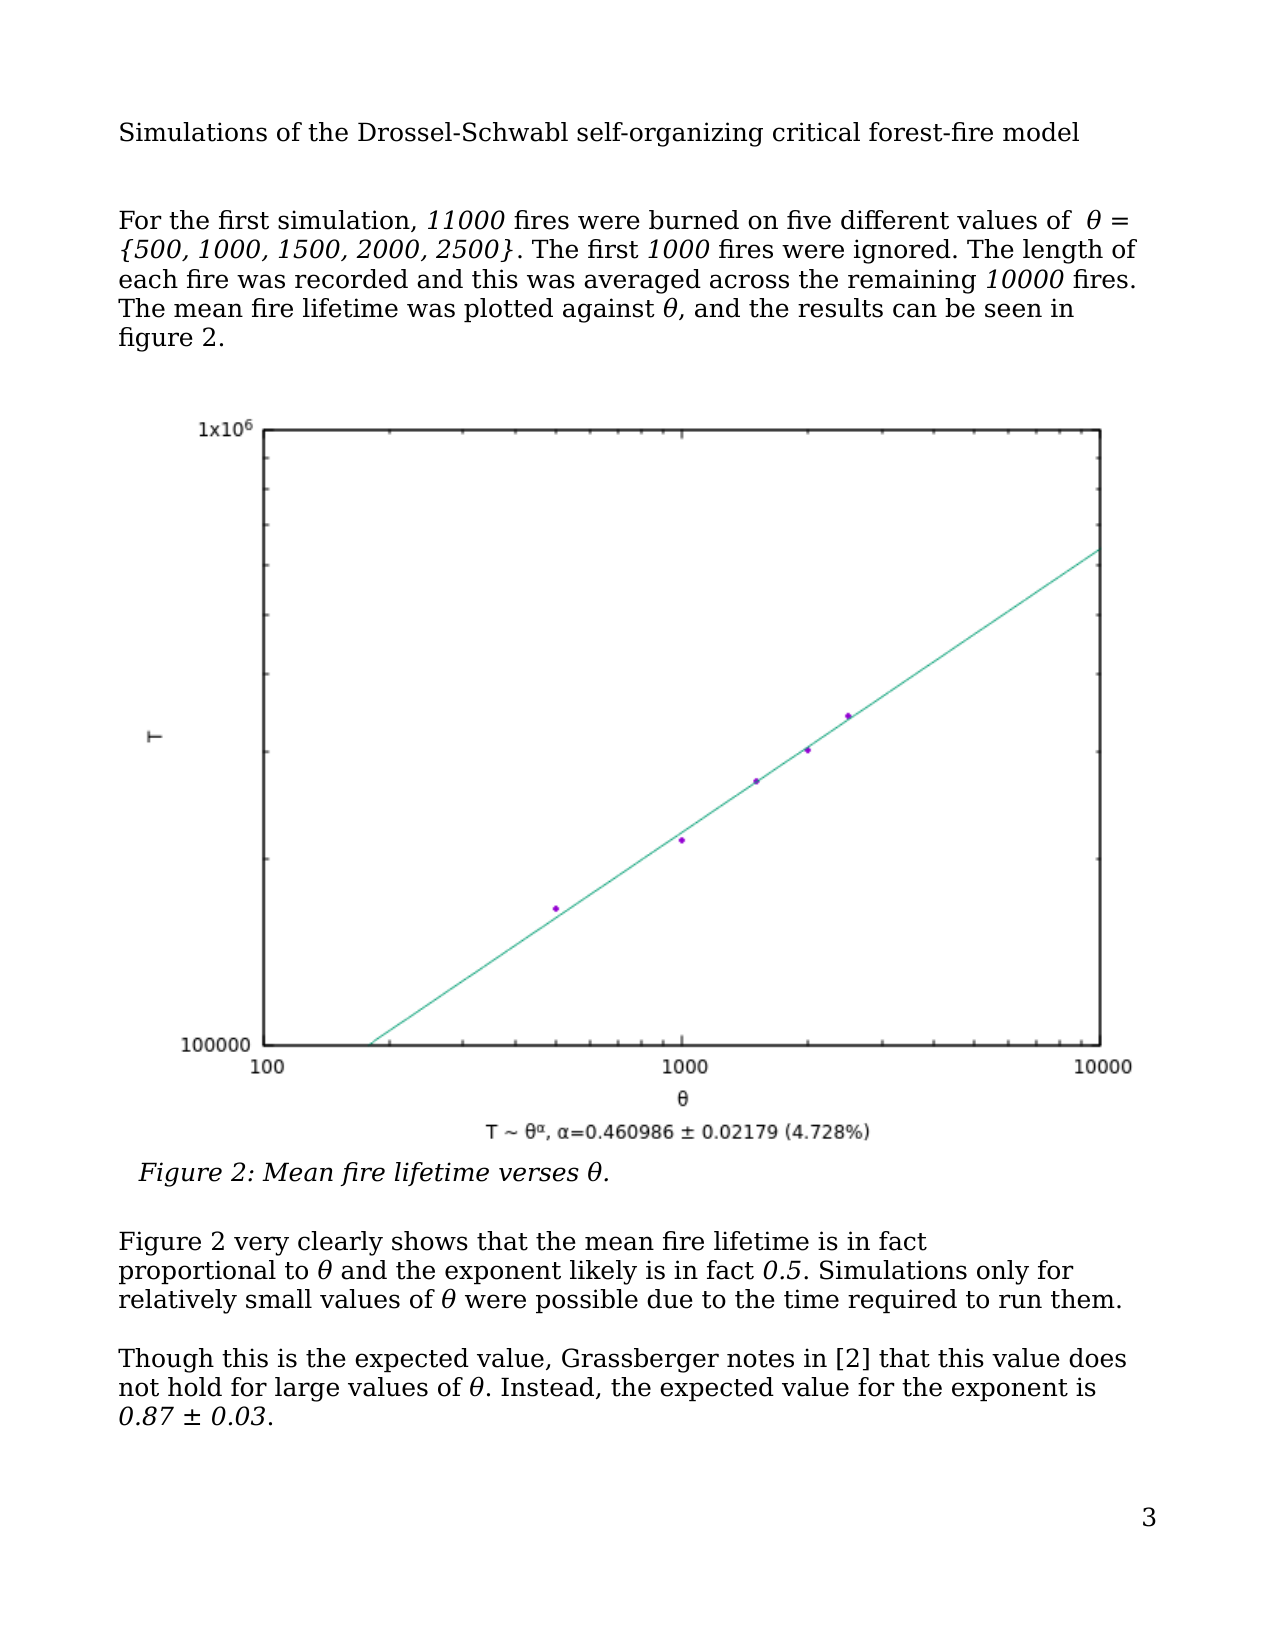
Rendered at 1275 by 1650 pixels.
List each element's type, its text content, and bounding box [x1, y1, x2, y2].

text proportional to θ and the exponent likely is in fact 0.5. Simulations only for relatively small values of θ were possible due to the time required to run them. [118, 1256, 1157, 1315]
text Though this is the expected value, Grassberger notes in [2] that this value does not hold for large values of θ. Instead, the expected value for the exponent is 0.87 ± 0.03. [118, 1344, 1157, 1431]
text Figure 2 very clearly shows that the mean fire lifetime is in fact [118, 1227, 1157, 1256]
text For the first simulation, 11000 fires were burned on five different values of θ = {500, 1000, 1500, 2000, 2500}. The first 1000 fires were ignored. The length of each fire was recorded and this was averaged across the remaining 10000 fires. The mean fire lifetime was plotted against θ, and the results can be seen in figure 2. [118, 206, 1157, 352]
text Figure 2: Mean fire lifetime verses θ. [138, 1153, 1133, 1188]
picture [138, 407, 1133, 1153]
